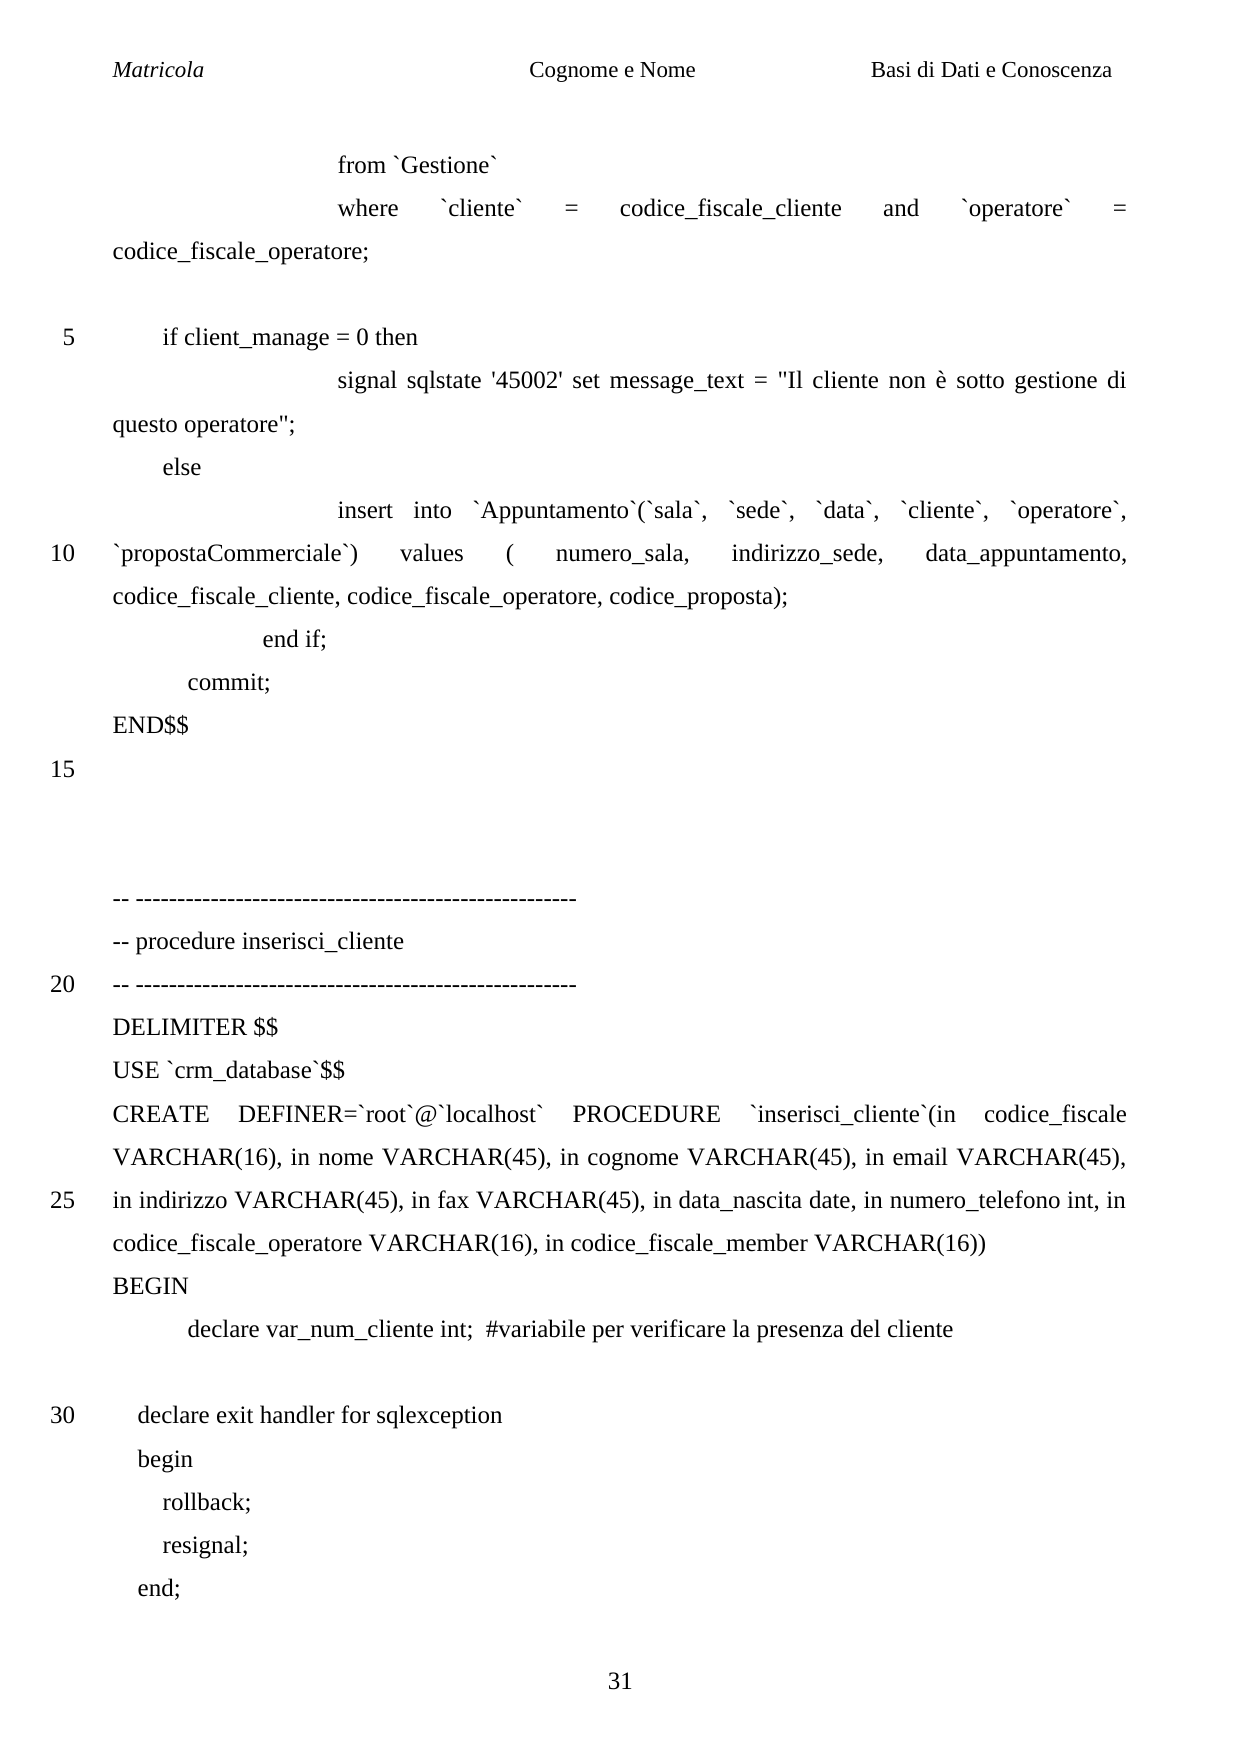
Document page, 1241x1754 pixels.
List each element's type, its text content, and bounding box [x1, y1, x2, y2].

text resignal; [112, 1530, 1128, 1559]
text -- ----------------------------------------------------- [112, 969, 1128, 998]
text END$$ [112, 711, 1128, 739]
text where `cliente` = codice_fiscale_cliente and `operatore` = codice_fiscale_operatore; [112, 193, 1128, 265]
text insert into `Appuntamento`(`sala`, `sede`, `data`, `cliente`, `operatore`, `propostaCommerciale`) values ( numero_sala, indirizzo_sede, data_appuntamento, codice_fiscale_cliente, codice_fiscale_operatore, codice_proposta); [112, 495, 1128, 610]
text -- ----------------------------------------------------- [112, 883, 1128, 912]
text end if; [112, 624, 1128, 653]
text commit; [112, 667, 1128, 696]
text -- procedure inserisci_cliente [112, 926, 1128, 955]
text declare exit handler for sqlexception [112, 1401, 1128, 1429]
text USE `crm_database`$$ [112, 1056, 1128, 1084]
text CREATE DEFINER=`root`@`localhost` PROCEDURE `inserisci_cliente`(in codice_fiscale VARCHAR(16), in nome VARCHAR(45), in cognome VARCHAR(45), in email VARCHAR(45), in indirizzo VARCHAR(45), in fax VARCHAR(45), in data_nascita date, in numero_telefono int, in codice_fiscale_operatore VARCHAR(16), in codice_fiscale_member VARCHAR(16)) [112, 1099, 1128, 1257]
text from `Gestione` [112, 150, 1128, 179]
text end; [112, 1573, 1128, 1602]
text DELIMITER $$ [112, 1012, 1128, 1041]
text BEGIN [112, 1271, 1128, 1300]
text declare var_num_cliente int; #variabile per verificare la presenza del cliente [112, 1314, 1128, 1343]
text begin [112, 1444, 1128, 1472]
text rollback; [112, 1487, 1128, 1516]
text else [112, 452, 1128, 481]
text signal sqlstate '45002' set message_text = "Il cliente non è sotto gestione di questo operatore"; [112, 366, 1128, 437]
text if client_manage = 0 then [112, 322, 1128, 351]
